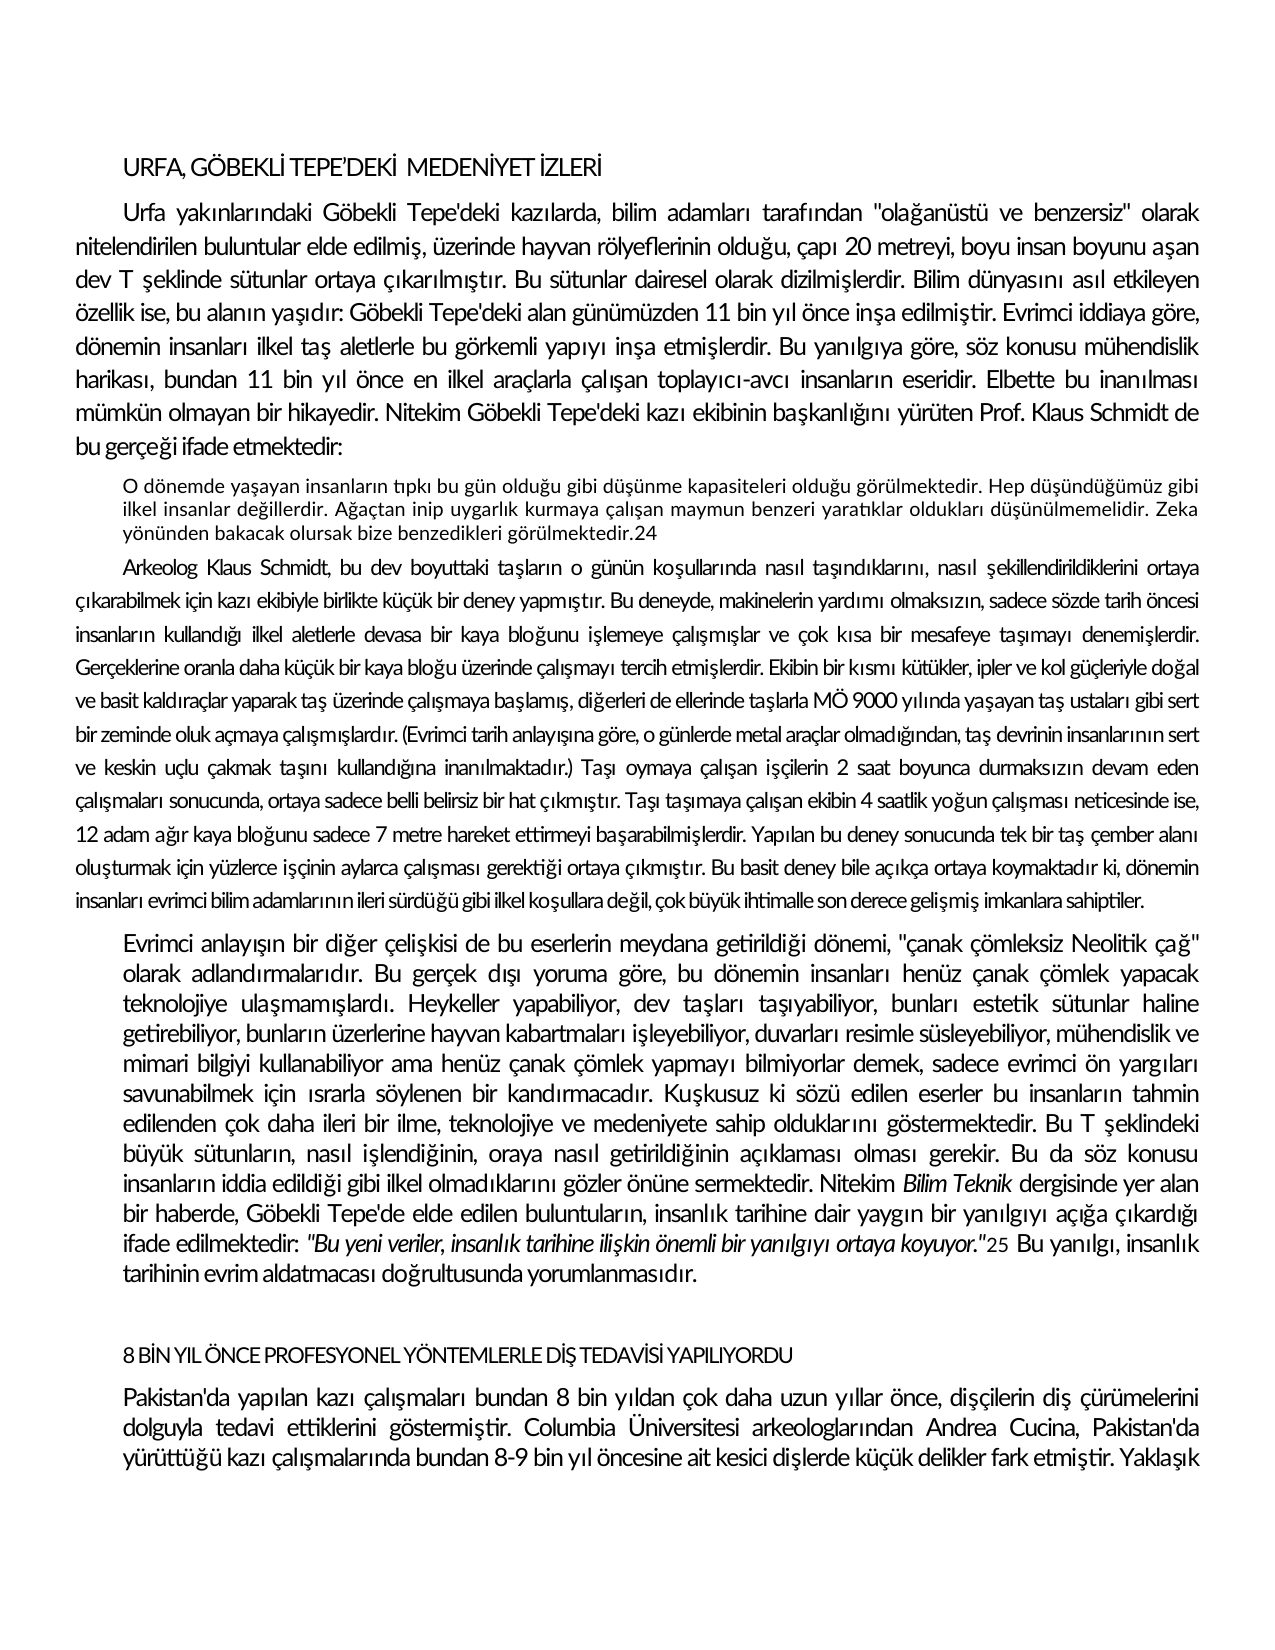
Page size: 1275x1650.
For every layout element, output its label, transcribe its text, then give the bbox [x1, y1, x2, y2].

text Arkeolog Klaus Schmidt, bu dev boyuttaki taşların o günün koşullarında nasıl taşındıklarını, nasıl şekillendirildiklerini ortaya çıkarabilmek için kazı ekibiyle birlikte küçük bir deney yapmıştır. Bu deneyde, makinelerin yardımı olmaksızın, sadece sözde tarih öncesi insanların kullandığı ilkel aletlerle devasa bir kaya bloğunu işlemeye çalışmışlar ve çok kısa bir mesafeye taşımayı denemişlerdir. Gerçeklerine oranla daha küçük bir kaya bloğu üzerinde çalışmayı tercih etmişlerdir. Ekibin bir kısmı kütükler, ipler ve kol güçleriyle doğal ve basit kaldıraçlar yaparak taş üzerinde çalışmaya başlamış, diğerleri de ellerinde taşlarla MÖ 9000 yılında yaşayan taş ustaları gibi sert bir zeminde oluk açmaya çalışmışlardır. (Evrimci tarih anlayışına göre, o günlerde metal araçlar olmadığından, taş devrinin insanlarının sert ve keskin uçlu çakmak taşını kullandığına inanılmaktadır.) Taşı oymaya çalışan işçilerin 2 saat boyunca durmaksızın devam eden çalışmaları sonucunda, ortaya sadece belli belirsiz bir hat çıkmıştır. Taşı taşımaya çalışan ekibin 4 saatlik yoğun çalışması neticesinde ise, 12 adam ağır kaya bloğunu sadece 7 metre hareket ettirmeyi başarabilmişlerdir. Yapılan bu deney sonucunda tek bir taş çember alanı oluşturmak için yüzlerce işçinin aylarca çalışması gerektiği ortaya çıkmıştır. Bu basit deney bile açıkça ortaya koymaktadır ki, dönemin insanları evrimci bilim adamlarının ileri sürdüğü gibi ilkel koşullara değil, çok büyük ihtimalle son derece gelişmiş imkanlara sahiptiler. [75, 549, 1200, 916]
text O dönemde yaşayan insanların tıpkı bu gün olduğu gibi düşünme kapasiteleri olduğu görülmektedir. Hep düşündüğümüz gibi ilkel insanlar değillerdir. Ağaçtan inip uygarlık kurmaya çalışan maymun benzeri yaratıklar oldukları düşünülmemelidir. Zeka yönünden bakacak olursak bize benzedikleri görülmektedir.24 [122, 473, 1200, 545]
text Urfa yakınlarındaki Göbekli Tepe'deki kazılarda, bilim adamları tarafından "olağanüstü ve benzersiz" olarak nitelendirilen buluntular elde edilmiş, üzerinde hayvan rölyeflerinin olduğu, çapı 20 metreyi, boyu insan boyunu aşan dev T şeklinde sütunlar ortaya çıkarılmıştır. Bu sütunlar dairesel olarak dizilmişlerdir. Bilim dünyasını asıl etkileyen özellik ise, bu alanın yaşıdır: Göbekli Tepe'deki alan günümüzden 11 bin yıl önce inşa edilmiştir. Evrimci iddiaya göre, dönemin insanları ilkel taş aletlerle bu görkemli yapıyı inşa etmişlerdir. Bu yanılgıya göre, söz konusu mühendislik harikası, bundan 11 bin yıl önce en ilkel araçlarla çalışan toplayıcı-avcı insanların eseridir. Elbette bu inanılması mümkün olmayan bir hikayedir. Nitekim Göbekli Tepe'deki kazı ekibinin başkanlığını yürüten Prof. Klaus Schmidt de bu gerçeği ifade etmektedir: [75, 195, 1200, 462]
text Pakistan'da yapılan kazı çalışmaları bundan 8 bin yıldan çok daha uzun yıllar önce, dişçilerin diş çürümelerini dolguyla tedavi ettiklerini göstermiştir. Columbia Üniversitesi arkeologlarından Andrea Cucina, Pakistan'da yürüttüğü kazı çalışmalarında bundan 8-9 bin yıl öncesine ait kesici dişlerde küçük delikler fark etmiştir. Yaklaşık [122, 1382, 1200, 1472]
text Evrimci anlayışın bir diğer çelişkisi de bu eserlerin meydana getirildiği dönemi, "çanak çömleksiz Neolitik çağ" olarak adlandırmalarıdır. Bu gerçek dışı yoruma göre, bu dönemin insanları henüz çanak çömlek yapacak teknolojiye ulaşmamışlardı. Heykeller yapabiliyor, dev taşları taşıyabiliyor, bunları estetik sütunlar haline getirebiliyor, bunların üzerlerine hayvan kabartmaları işleyebiliyor, duvarları resimle süsleyebiliyor, mühendislik ve mimari bilgiyi kullanabiliyor ama henüz çanak çömlek yapmayı bilmiyorlar demek, sadece evrimci ön yargıları savunabilmek için ısrarla söylenen bir kandırmacadır. Kuşkusuz ki sözü edilen eserler bu insanların tahmin edilenden çok daha ileri bir ilme, teknolojiye ve medeniyete sahip olduklarını göstermektedir. Bu T şeklindeki büyük sütunların, nasıl işlendiğinin, oraya nasıl getirildiğinin açıklaması olması gerekir. Bu da söz konusu insanların iddia edildiği gibi ilkel olmadıklarını gözler önüne sermektedir. Nitekim Bilim Teknik dergisinde yer alan bir haberde, Göbekli Tepe'de elde edilen buluntuların, insanlık tarihine dair yaygın bir yanılgıyı açığa çıkardığı ifade edilmektedir: "Bu yeni veriler, insanlık tarihine ilişkin önemli bir yanılgıyı ortaya koyuyor."25 Bu yanılgı, insanlık tarihinin evrim aldatmacası doğrultusunda yorumlanmasıdır. [122, 927, 1200, 1287]
text URFA, GÖBEKLİ TEPE’DEKİ MEDENİYET İZLERİ [75, 150, 1200, 183]
text 8 BİN YIL ÖNCE PROFESYONEL YÖNTEMLERLE DİŞ TEDAVİSİ YAPILIYORDU [75, 1337, 1200, 1370]
